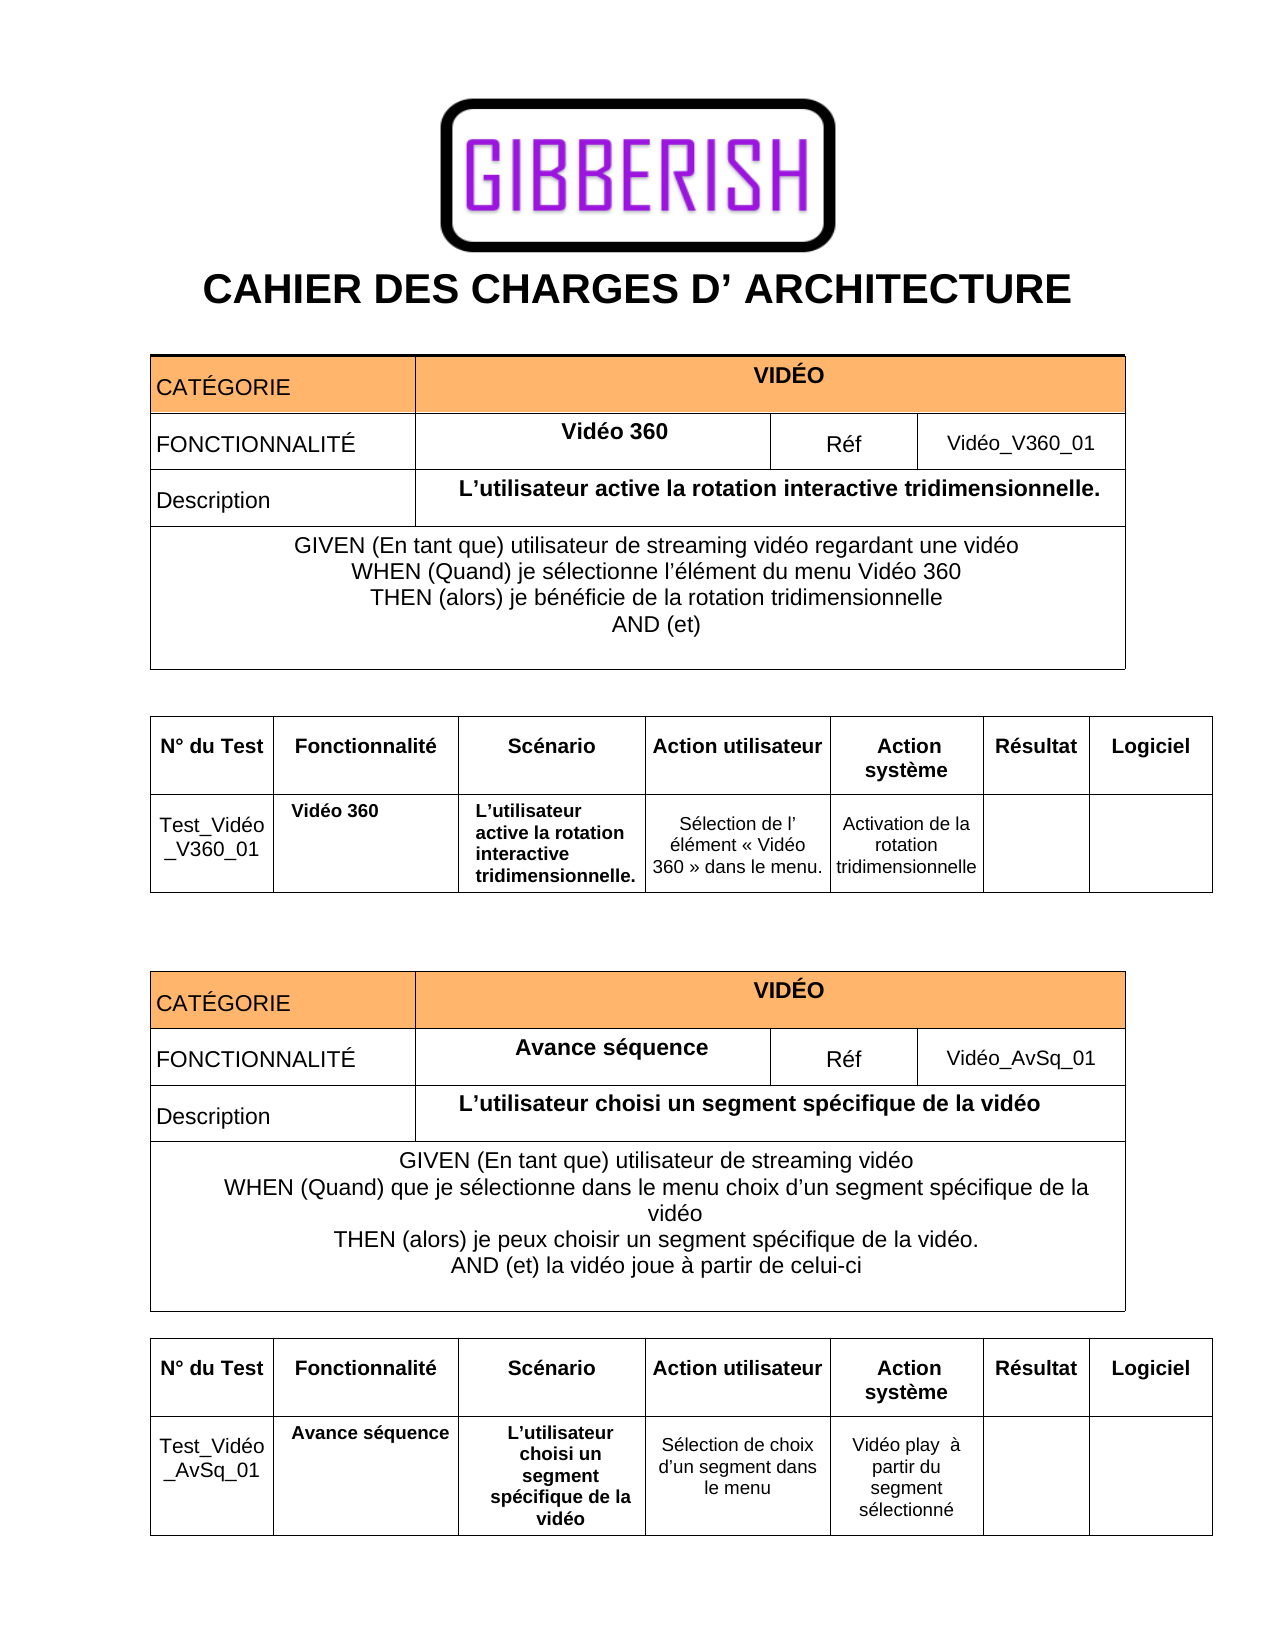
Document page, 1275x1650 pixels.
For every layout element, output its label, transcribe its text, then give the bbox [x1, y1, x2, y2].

table_cell L’utilisateur active la rotation interactive tridimensionnelle. [459, 795, 645, 892]
table_cell Description [151, 470, 415, 526]
table_cell Avance séquence [416, 1029, 770, 1084]
table_cell Vidéo 360 [416, 414, 770, 469]
table_cell Réf [771, 414, 917, 469]
table_header Action système [831, 717, 983, 794]
table_cell L’utilisateur choisi un segment spécifique de la vidéo [416, 1086, 1125, 1141]
table_cell Sélection de choix d’un segment dans le menu [646, 1417, 830, 1535]
table_header CATÉGORIE [151, 972, 415, 1028]
table_cell Test_Vidéo_V360_01 [151, 795, 273, 892]
table_header VIDÉO [416, 357, 1125, 412]
table_header Action utilisateur [646, 1339, 830, 1416]
table_header Scénario [459, 717, 645, 794]
table_cell [984, 795, 1089, 892]
table_header Résultat [984, 1339, 1089, 1416]
table_cell GIVEN (En tant que) utilisateur de streaming vidéo WHEN (Quand) que je sélectionne dans le menu choix d’un segment spécifique de la vidéo THEN (alors) je peux choisir un segment spécifique de la vidéo. AND (et) la vidéo joue à partir de celui-ci [151, 1142, 1125, 1311]
table_cell Réf [771, 1029, 917, 1084]
table_header Logiciel [1090, 717, 1212, 794]
table_cell FONCTIONNALITÉ [151, 414, 415, 469]
table_cell Description [151, 1086, 415, 1141]
table_cell Vidéo play à partir du segment sélectionné [831, 1417, 983, 1535]
table_cell Test_Vidéo_AvSq_01 [151, 1417, 273, 1535]
table_header Action utilisateur [646, 717, 830, 794]
table_cell L’utilisateur active la rotation interactive tridimensionnelle. [416, 470, 1125, 526]
table_cell Activation de la rotation tridimensionnelle [831, 795, 983, 892]
table_header Fonctionnalité [274, 717, 458, 794]
table_cell GIVEN (En tant que) utilisateur de streaming vidéo regardant une vidéo WHEN (Quand) je sélectionne l’élément du menu Vidéo 360 THEN (alors) je bénéficie de la rotation tridimensionnelle AND (et) [151, 527, 1125, 669]
table_header VIDÉO [416, 972, 1125, 1028]
table_cell [1090, 1417, 1212, 1535]
table_cell Vidéo_AvSq_01 [918, 1029, 1125, 1084]
table_header N° du Test [151, 1339, 273, 1416]
table_header CATÉGORIE [151, 357, 415, 412]
table_header Fonctionnalité [274, 1339, 458, 1416]
table_cell Avance séquence [274, 1417, 458, 1535]
table_cell L’utilisateur choisi un segment spécifique de la vidéo [459, 1417, 645, 1535]
table_header Action système [831, 1339, 983, 1416]
table_cell FONCTIONNALITÉ [151, 1029, 415, 1084]
table_cell Sélection de l’ élément « Vidéo 360 » dans le menu. [646, 795, 830, 892]
table_header Logiciel [1090, 1339, 1212, 1416]
table_cell Vidéo 360 [274, 795, 458, 892]
table_header Résultat [984, 717, 1089, 794]
table_cell [984, 1417, 1089, 1535]
table_header Scénario [459, 1339, 645, 1416]
table_header N° du Test [151, 717, 273, 794]
table_cell [1090, 795, 1212, 892]
picture [429, 86, 846, 265]
table_cell Vidéo_V360_01 [918, 414, 1125, 469]
